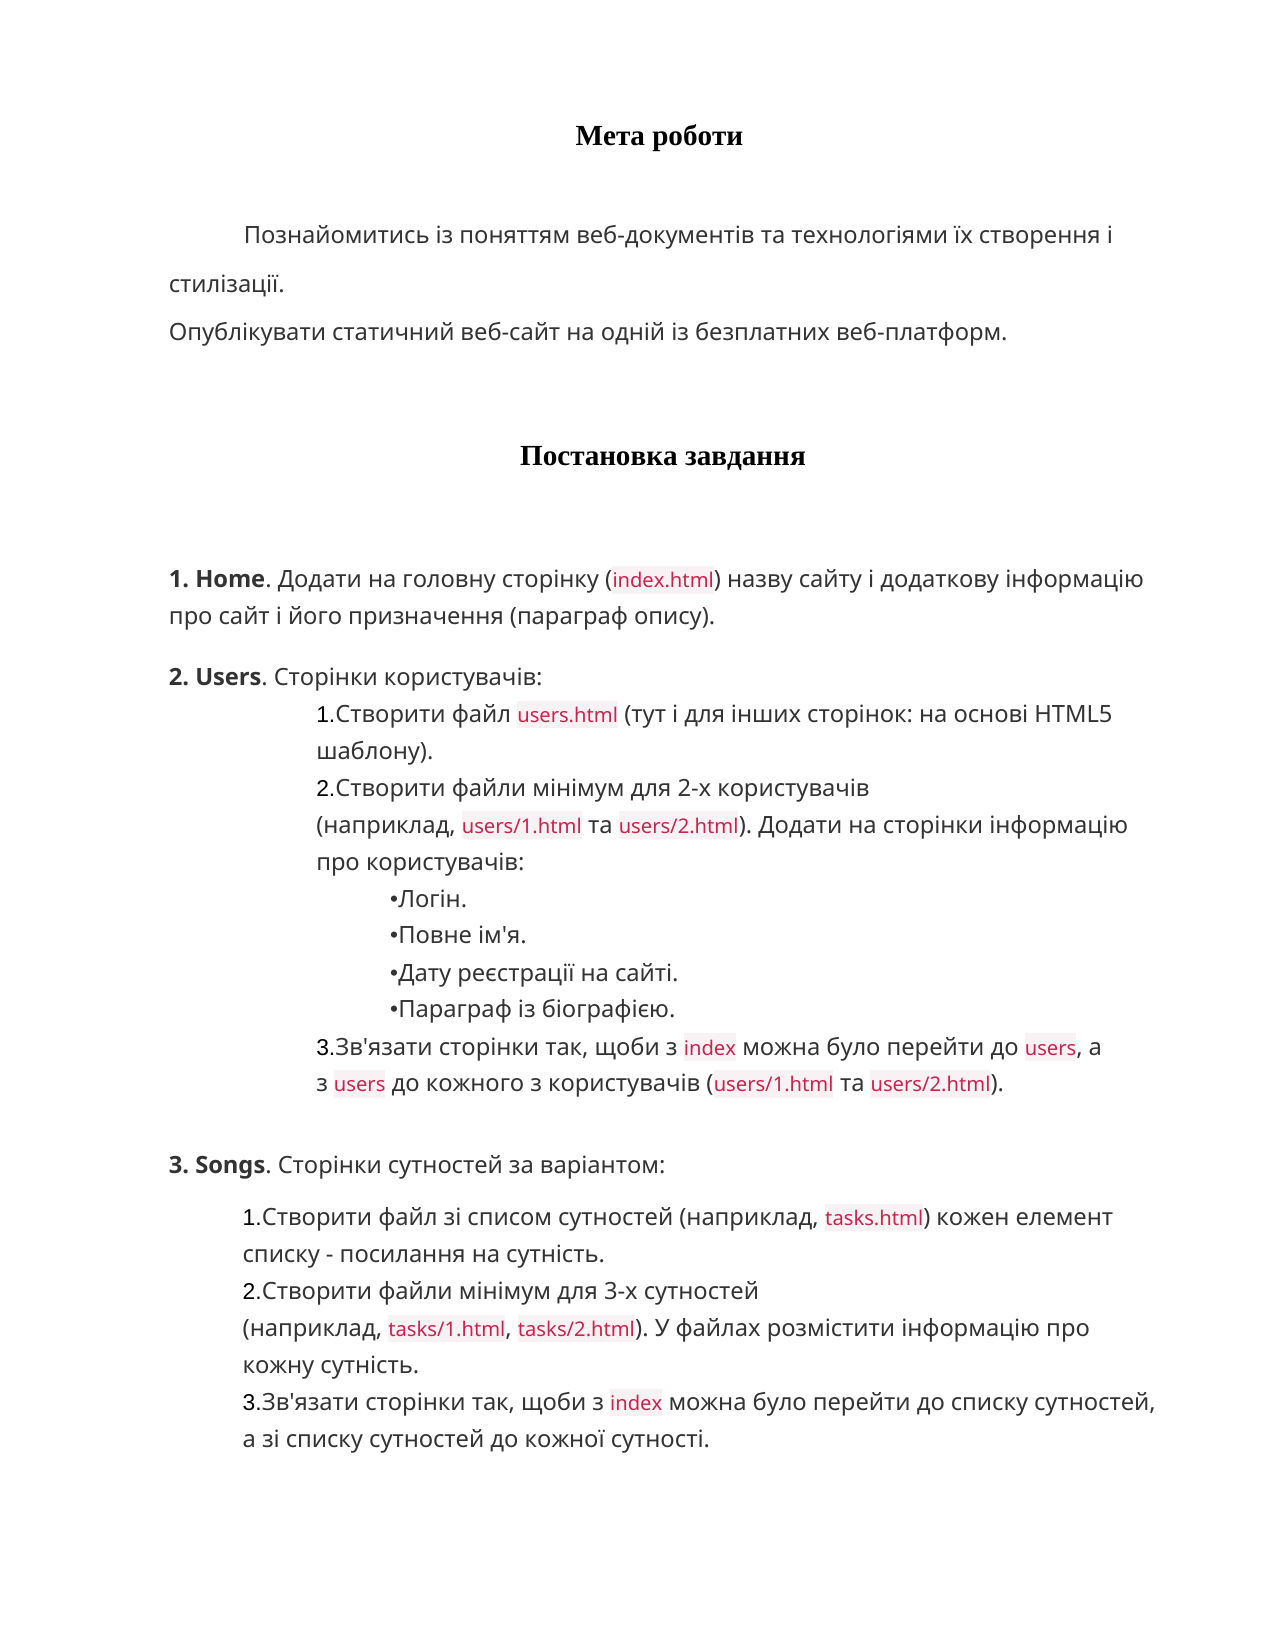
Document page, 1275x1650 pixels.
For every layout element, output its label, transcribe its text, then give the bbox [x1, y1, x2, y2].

text 2. Users. Сторінки користувачів: [169, 660, 1157, 692]
list Створити файли мінімум для 3-х сутностей (наприклад, tasks/1.html, tasks/2.html). У файлах розмістити інформацію про кожну сутність. [169, 1274, 1157, 1380]
list Параграф із біографією. [169, 993, 1157, 1025]
list Дату реєстрації на сайті. [169, 956, 1157, 988]
text Постановка завдання [169, 438, 1157, 472]
list Зв'язати сторінки так, щоби з index можна було перейти до списку сутностей, а зі списку сутностей до кожної сутності. [169, 1385, 1157, 1454]
list Зв'язати сторінки так, щоби з index можна було перейти до users, а з users до кожного з користувачів (users/1.html та users/2.html). [169, 1029, 1157, 1099]
list Створити файли мінімум для 2-х користувачів (наприклад, users/1.html та users/2.html). Додати на сторінки інформацію про користувачів: [169, 771, 1157, 877]
list Логін. [169, 882, 1157, 914]
list Створити файл users.html (тут і для інших сторінок: на основі HTML5 шаблону). [169, 697, 1157, 766]
text 1. Home. Додати на головну сторінку (index.html) назву сайту і додаткову інформацію про сайт і його призначення (параграф опису). [169, 562, 1157, 632]
text Познайомитись із поняттям веб-документів та технологіями їх створення і стилізації. Опублікувати статичний веб-сайт на одній із безплатних веб-платформ. [169, 219, 1157, 347]
list Створити файл зі списом сутностей (наприклад, tasks.html) кожен елемент списку - посилання на сутність. [169, 1200, 1157, 1269]
text 3. Songs. Сторінки сутностей за варіантом: [169, 1148, 1157, 1181]
list Повне ім'я. [169, 919, 1157, 951]
text Мета роботи [169, 118, 1157, 152]
